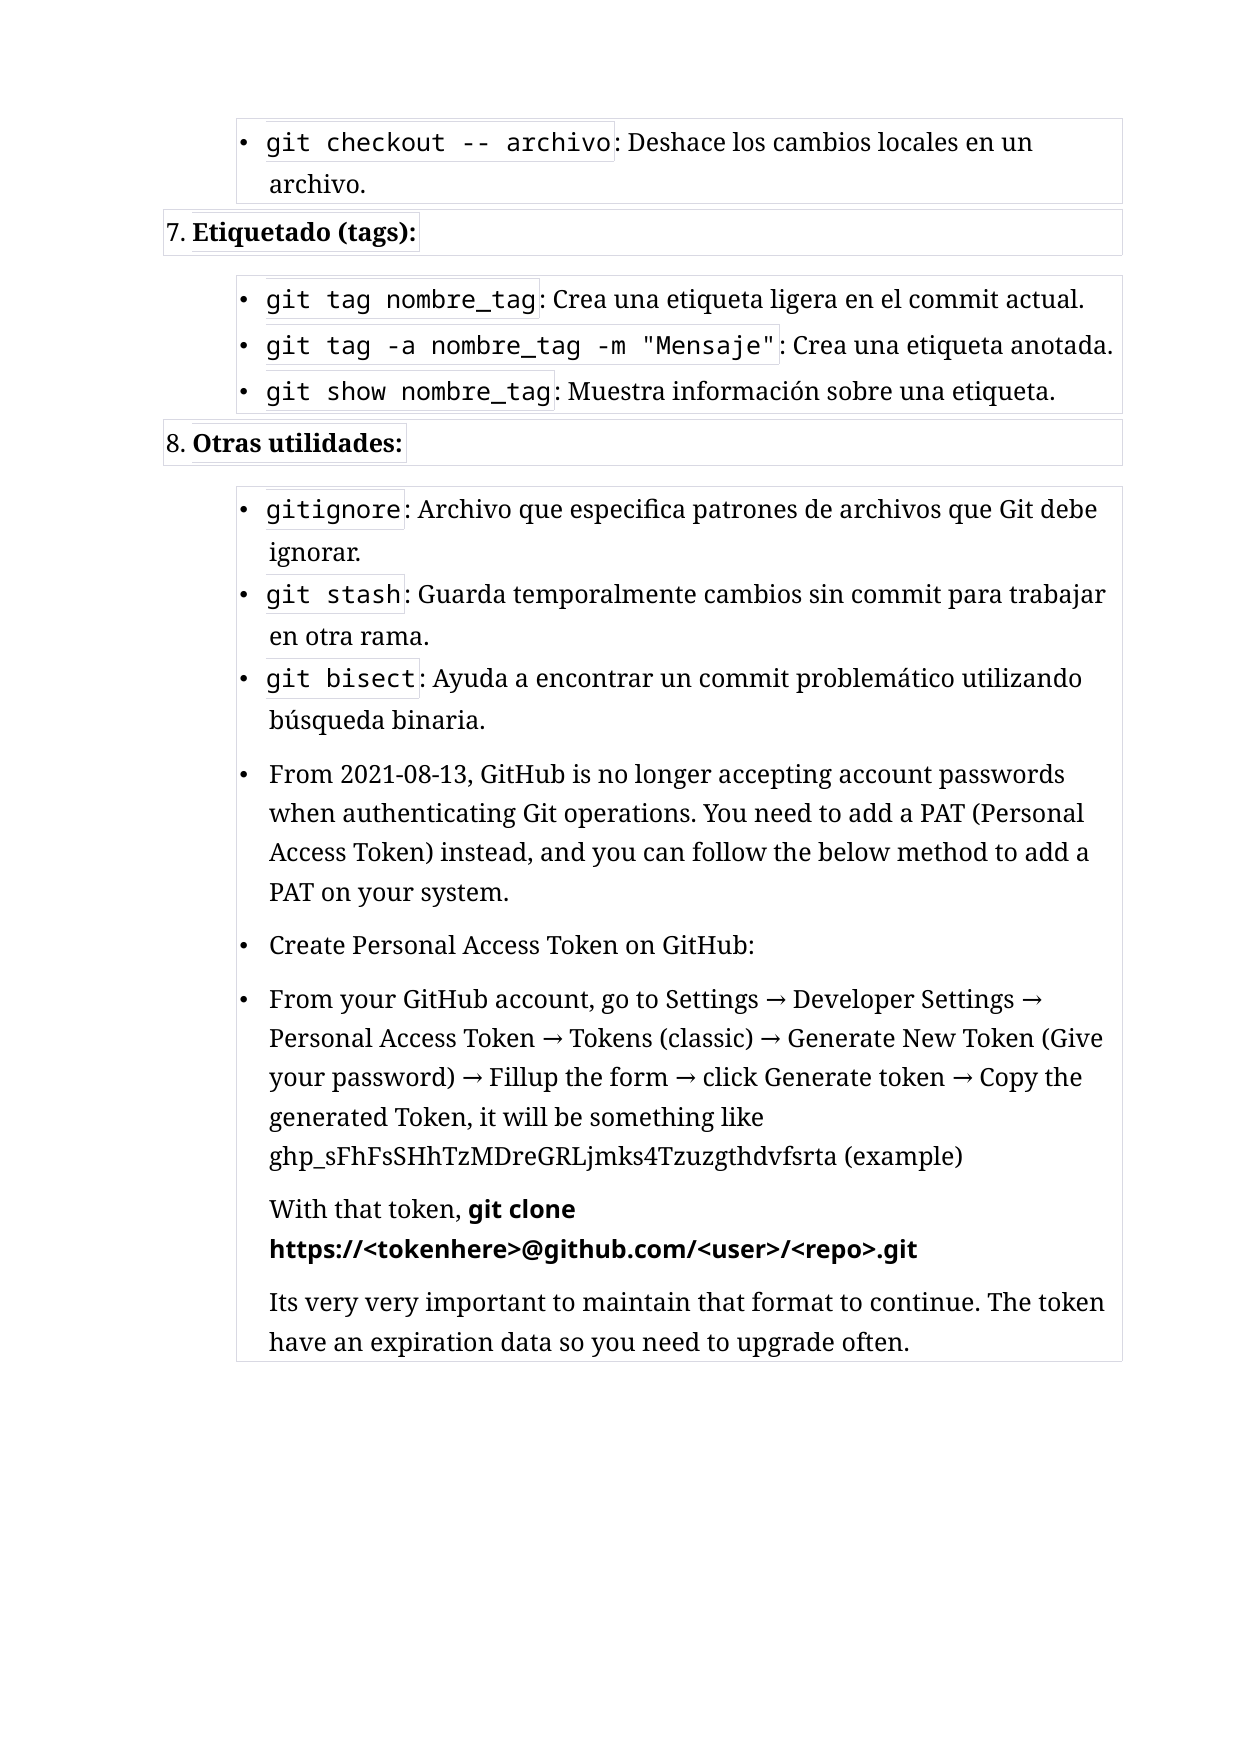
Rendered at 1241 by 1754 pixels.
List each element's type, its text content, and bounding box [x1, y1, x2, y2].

list Etiquetado (tags): [164, 210, 1122, 255]
list Create Personal Access Token on GitHub: [237, 925, 1122, 962]
list git bisect: Ayuda a encontrar un commit problemático utilizando búsqueda binaria. [237, 655, 1122, 737]
list git show nombre_tag: Muestra información sobre una etiqueta. [237, 367, 1122, 413]
list Otras utilidades: [164, 420, 1122, 465]
list git stash: Guarda temporalmente cambios sin commit para trabajar en otra rama. [237, 570, 1122, 653]
list From 2021-08-13, GitHub is no longer accepting account passwords when authenticating Git operations. You need to add a PAT (Personal Access Token) instead, and you can follow the below method to add a PAT on your system. [237, 754, 1122, 908]
list git checkout -- archivo: Deshace los cambios locales en un archivo. [237, 119, 1122, 203]
list gitignore: Archivo que especifica patrones de archivos que Git debe ignorar. [237, 487, 1122, 568]
list From your GitHub account, go to Settings → Developer Settings → Personal Access Token → Tokens (classic) → Generate New Token (Give your password) → Fillup the form → click Generate token → Copy the generated Token, it will be something like ghp_sFhFsSHhTzMDreGRLjmks4Tzuzgthdvfsrta (example) [237, 979, 1122, 1172]
list With that token, git clone https://<tokenhere>@github.com/<user>/<repo>.git [237, 1189, 1122, 1265]
list git tag -a nombre_tag -m "Mensaje": Crea una etiqueta anotada. [237, 321, 1122, 364]
list git tag nombre_tag: Crea una etiqueta ligera en el commit actual. [237, 276, 1122, 318]
list Its very very important to maintain that format to continue. The token have an expiration data so you need to upgrade often. [237, 1282, 1122, 1361]
